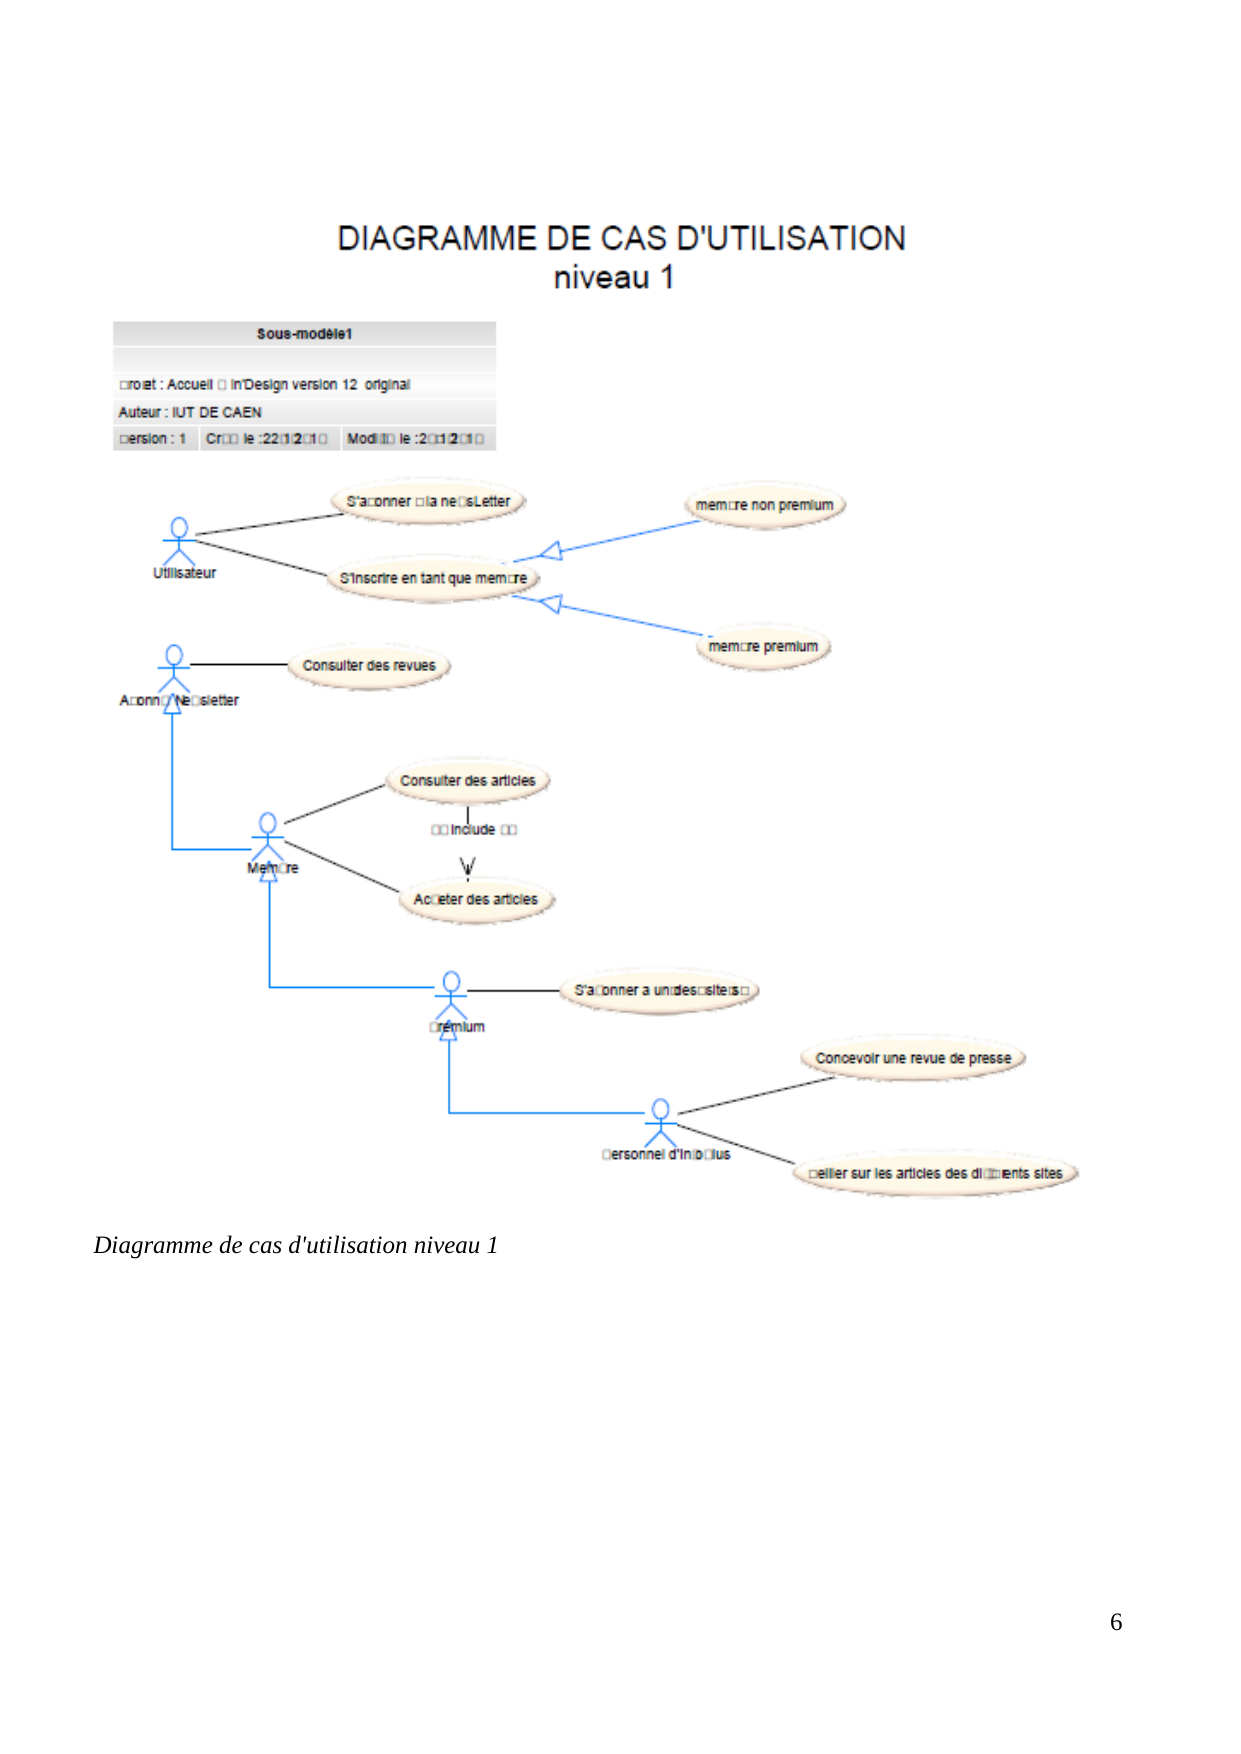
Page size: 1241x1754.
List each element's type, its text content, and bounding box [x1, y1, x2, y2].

text Diagramme de cas d'utilisation niveau 1 [93, 177, 1143, 1259]
